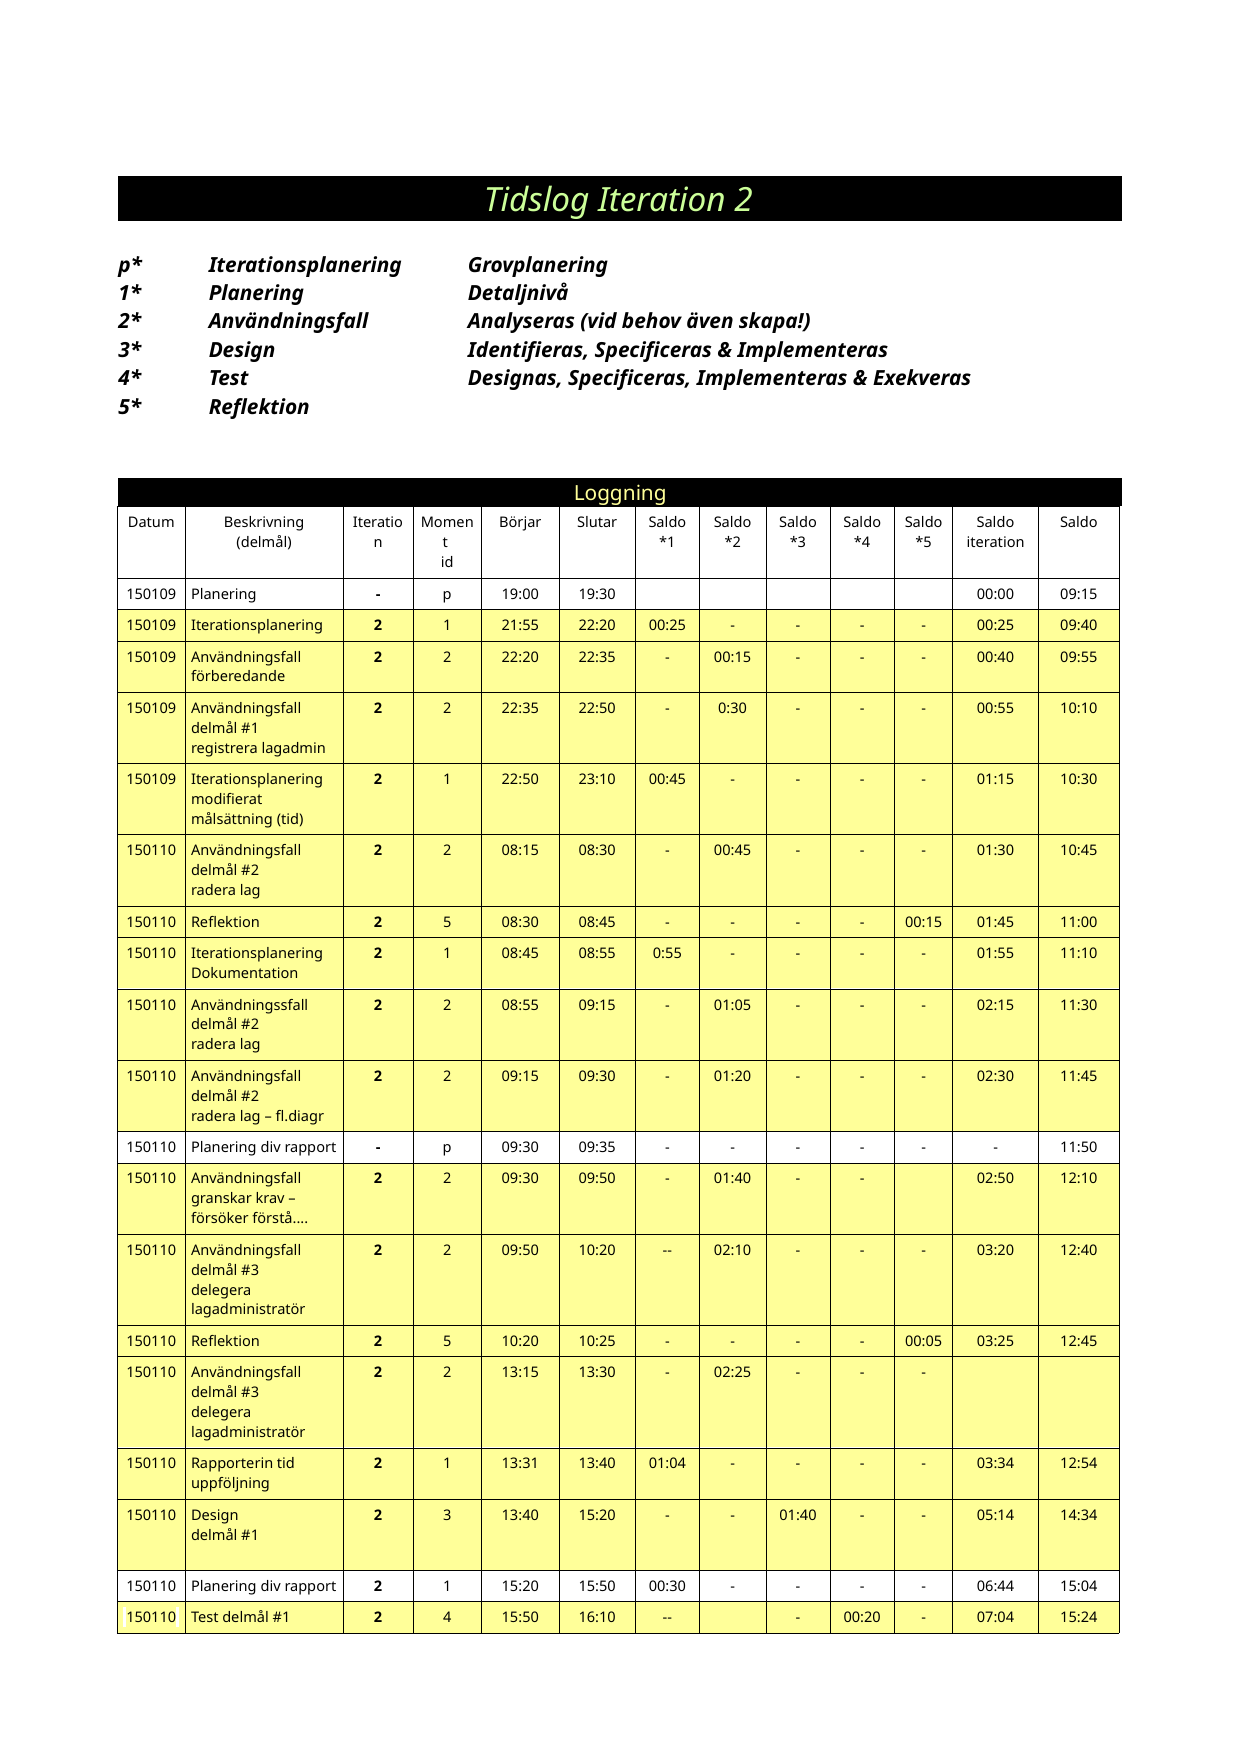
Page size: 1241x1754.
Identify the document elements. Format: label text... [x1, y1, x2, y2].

table_cell 15:24 [1039, 1602, 1119, 1633]
table_cell 08:55 [560, 938, 635, 988]
table_cell 00:20 [831, 1602, 894, 1633]
table_cell 2 [344, 1602, 413, 1633]
table_cell 150110 [118, 1235, 185, 1325]
table_cell 08:30 [482, 907, 559, 937]
table_header Saldo *3 [767, 507, 830, 578]
table_cell 15:50 [482, 1602, 559, 1633]
table_cell - [767, 610, 830, 641]
table_cell - [636, 693, 699, 763]
table_cell 01:04 [636, 1449, 699, 1499]
table_cell Design delmål #1 [186, 1500, 343, 1570]
table_cell 22:20 [560, 610, 635, 641]
table_cell [953, 1357, 1038, 1447]
table_header Beskrivning (delmål) [186, 507, 343, 578]
table_cell - [767, 642, 830, 692]
table_cell 02:15 [953, 990, 1038, 1060]
table_cell 150110 [118, 990, 185, 1060]
table_cell 19:00 [482, 579, 559, 609]
table_cell 2 [344, 835, 413, 906]
table_cell 1 [414, 938, 481, 988]
table_cell - [636, 642, 699, 692]
table_cell 150109 [118, 642, 185, 692]
table_cell Planering div rapport [186, 1571, 343, 1601]
table_cell 1 [414, 1571, 481, 1601]
table_cell - [831, 1061, 894, 1131]
table_cell [831, 579, 894, 609]
table_cell - [767, 764, 830, 834]
table_cell 08:45 [482, 938, 559, 988]
table_cell 11:10 [1039, 938, 1119, 988]
table_cell 2 [344, 938, 413, 988]
table_cell 2 [344, 907, 413, 937]
table_cell 12:45 [1039, 1326, 1119, 1356]
table_cell 150110 [118, 1602, 185, 1633]
table_cell 07:04 [953, 1602, 1038, 1633]
table_cell 09:15 [1039, 579, 1119, 609]
table_cell - [831, 1571, 894, 1601]
table_cell Användningsfall delmål #1 registrera lagadmin [186, 693, 343, 763]
table_cell 09:15 [482, 1061, 559, 1131]
table_cell 12:10 [1039, 1164, 1119, 1234]
table_cell 11:30 [1039, 990, 1119, 1060]
text 4* Test Designas, Specificeras, Implementeras & Exekveras [118, 363, 1122, 392]
table_cell 21:55 [482, 610, 559, 641]
table_cell 10:10 [1039, 693, 1119, 763]
table_cell 13:40 [482, 1500, 559, 1570]
table_cell [895, 1164, 952, 1234]
table_cell 12:40 [1039, 1235, 1119, 1325]
table_cell 10:45 [1039, 835, 1119, 906]
table_cell 01:05 [700, 990, 766, 1060]
table_cell - [895, 610, 952, 641]
table_header Saldo iteration [953, 507, 1038, 578]
table_cell - [831, 1164, 894, 1234]
table_cell - [895, 1357, 952, 1447]
table_cell 2 [344, 693, 413, 763]
text Tidslog Iteration 2 [118, 176, 1122, 221]
table_cell Användningsfall delmål #2 radera lag – fl.diagr [186, 1061, 343, 1131]
table_header Saldo *1 [636, 507, 699, 578]
table_cell 00:05 [895, 1326, 952, 1356]
table_cell - [895, 1571, 952, 1601]
table_cell - [895, 693, 952, 763]
table_cell 4 [414, 1602, 481, 1633]
table_cell Användningsfall delmål #2 radera lag [186, 835, 343, 906]
text 5* Reflektion [118, 392, 1122, 420]
table_cell 22:20 [482, 642, 559, 692]
table_cell - [767, 1235, 830, 1325]
table_cell [1039, 1357, 1119, 1447]
table_cell - [831, 1357, 894, 1447]
table_cell 150110 [118, 938, 185, 988]
table_cell - [895, 1235, 952, 1325]
table_cell 22:35 [560, 642, 635, 692]
table_cell 150109 [118, 764, 185, 834]
table_cell 11:45 [1039, 1061, 1119, 1131]
table_cell 01:40 [767, 1500, 830, 1570]
table_cell - [895, 1449, 952, 1499]
table_header Moment id [414, 507, 481, 578]
table_cell 13:40 [560, 1449, 635, 1499]
table_cell 09:15 [560, 990, 635, 1060]
table_cell 1 [414, 764, 481, 834]
table_cell - [767, 1357, 830, 1447]
table_cell - [767, 938, 830, 988]
table_cell 150110 [118, 1061, 185, 1131]
table_cell 00:25 [953, 610, 1038, 641]
table_cell - [636, 1326, 699, 1356]
table_cell 150110 [118, 1571, 185, 1601]
table_cell 00:55 [953, 693, 1038, 763]
table_cell - [700, 1326, 766, 1356]
table_cell - [831, 1235, 894, 1325]
table_cell - [636, 1357, 699, 1447]
table_cell 10:30 [1039, 764, 1119, 834]
table_cell Planering div rapport [186, 1132, 343, 1162]
table_cell Användningsfall delmål #3 delegera lagadministratör [186, 1357, 343, 1447]
text p* Iterationsplanering Grovplanering [118, 250, 1122, 278]
table_cell 2 [414, 990, 481, 1060]
table_cell 2 [344, 764, 413, 834]
table_cell - [831, 693, 894, 763]
table_cell - [831, 1500, 894, 1570]
table_cell - [831, 1132, 894, 1162]
table_cell - [895, 642, 952, 692]
table_cell 00:30 [636, 1571, 699, 1601]
table_cell 11:50 [1039, 1132, 1119, 1162]
table_cell 01:15 [953, 764, 1038, 834]
table_cell 2 [344, 642, 413, 692]
table_cell 150110 [118, 1357, 185, 1447]
table_cell 01:55 [953, 938, 1038, 988]
table_cell 00:45 [636, 764, 699, 834]
table_cell 2 [344, 1357, 413, 1447]
table_cell 1 [414, 1449, 481, 1499]
text 1* Planering Detaljnivå [118, 278, 1122, 307]
table_cell - [636, 1500, 699, 1570]
table_cell - [767, 1449, 830, 1499]
table_cell 150110 [118, 1132, 185, 1162]
table_cell 10:20 [560, 1235, 635, 1325]
text 2* Användningsfall Analyseras (vid behov även skapa!) [118, 307, 1122, 335]
table_cell - [895, 835, 952, 906]
table_cell 09:40 [1039, 610, 1119, 641]
table_cell - [895, 990, 952, 1060]
table_cell - [700, 1500, 766, 1570]
table_cell Iterationsplanering modifierat målsättning (tid) [186, 764, 343, 834]
table_cell 22:35 [482, 693, 559, 763]
table_cell - [636, 1132, 699, 1162]
table_cell 11:00 [1039, 907, 1119, 937]
table_cell 01:40 [700, 1164, 766, 1234]
table_cell 08:45 [560, 907, 635, 937]
table_cell 12:54 [1039, 1449, 1119, 1499]
table_cell 2 [344, 1061, 413, 1131]
table_cell 02:10 [700, 1235, 766, 1325]
table_cell - [831, 907, 894, 937]
table_cell 19:30 [560, 579, 635, 609]
table_cell 2 [414, 835, 481, 906]
table_cell 2 [344, 1164, 413, 1234]
table_cell 2 [344, 1571, 413, 1601]
table_cell 08:15 [482, 835, 559, 906]
table_cell - [895, 1500, 952, 1570]
table_cell 2 [414, 642, 481, 692]
table_cell 2 [344, 1235, 413, 1325]
table_header Slutar [560, 507, 635, 578]
table_cell Användningsfall granskar krav – försöker förstå.... [186, 1164, 343, 1234]
table_cell 10:25 [560, 1326, 635, 1356]
table_cell 15:50 [560, 1571, 635, 1601]
table_cell - [831, 1326, 894, 1356]
table_cell 2 [344, 1500, 413, 1570]
table_cell - [767, 1132, 830, 1162]
table_cell 08:30 [560, 835, 635, 906]
table_cell - [700, 764, 766, 834]
table_cell 150110 [118, 1500, 185, 1570]
table_cell 08:55 [482, 990, 559, 1060]
table_cell p [414, 579, 481, 609]
table_cell p [414, 1132, 481, 1162]
table_cell - [700, 907, 766, 937]
table_cell - [700, 1571, 766, 1601]
table_cell 0:55 [636, 938, 699, 988]
table_cell - [636, 907, 699, 937]
table_cell 150110 [118, 907, 185, 937]
table_cell 00:40 [953, 642, 1038, 692]
table_cell - [767, 990, 830, 1060]
table_cell 09:30 [560, 1061, 635, 1131]
table_cell - [831, 764, 894, 834]
table_cell 14:34 [1039, 1500, 1119, 1570]
table_cell 00:25 [636, 610, 699, 641]
table_header Saldo [1039, 507, 1119, 578]
table_header Datum [118, 507, 185, 578]
table_cell -- [636, 1235, 699, 1325]
table_cell 22:50 [560, 693, 635, 763]
table_cell 01:20 [700, 1061, 766, 1131]
table_cell Iterationsplanering [186, 610, 343, 641]
table_cell 10:20 [482, 1326, 559, 1356]
table_cell 15:04 [1039, 1571, 1119, 1601]
table_cell 2 [344, 610, 413, 641]
table_cell 16:10 [560, 1602, 635, 1633]
table_cell - [767, 1164, 830, 1234]
table_cell - [344, 1132, 413, 1162]
table_cell 150109 [118, 579, 185, 609]
table_cell 15:20 [560, 1500, 635, 1570]
table_cell 1 [414, 610, 481, 641]
table_cell 00:15 [895, 907, 952, 937]
table_cell 01:30 [953, 835, 1038, 906]
table_cell - [636, 835, 699, 906]
table_cell 5 [414, 1326, 481, 1356]
table_cell Användningsfall delmål #3 delegera lagadministratör [186, 1235, 343, 1325]
table_header Börjar [482, 507, 559, 578]
table_cell - [700, 610, 766, 641]
table_cell - [895, 1602, 952, 1633]
table_cell [700, 1602, 766, 1633]
table_cell 2 [344, 1449, 413, 1499]
table_cell - [636, 1061, 699, 1131]
table_cell 09:30 [482, 1132, 559, 1162]
text 3* Design Identifieras, Specificeras & Implementeras [118, 335, 1122, 363]
table_cell - [700, 938, 766, 988]
table_cell 2 [414, 693, 481, 763]
table_cell Reflektion [186, 907, 343, 937]
table_cell 2 [344, 1326, 413, 1356]
table_cell [767, 579, 830, 609]
table_cell 01:45 [953, 907, 1038, 937]
table_cell 13:31 [482, 1449, 559, 1499]
table_cell [895, 579, 952, 609]
table_cell - [895, 938, 952, 988]
table_cell 2 [344, 990, 413, 1060]
table_cell - [831, 990, 894, 1060]
table_cell - [767, 907, 830, 937]
table_cell Planering [186, 579, 343, 609]
table_cell - [831, 938, 894, 988]
table_cell Iterationsplanering Dokumentation [186, 938, 343, 988]
table_cell 150110 [118, 835, 185, 906]
table_cell 09:50 [560, 1164, 635, 1234]
table_cell 2 [414, 1164, 481, 1234]
table_cell 03:34 [953, 1449, 1038, 1499]
table_cell -- [636, 1602, 699, 1633]
table_cell 13:15 [482, 1357, 559, 1447]
table_cell 00:00 [953, 579, 1038, 609]
table_cell - [831, 1449, 894, 1499]
table_header Saldo *4 [831, 507, 894, 578]
table_cell 2 [414, 1357, 481, 1447]
table_cell - [895, 1061, 952, 1131]
table_cell 0:30 [700, 693, 766, 763]
table_cell 09:55 [1039, 642, 1119, 692]
table_cell - [767, 1571, 830, 1601]
table_header Saldo *5 [895, 507, 952, 578]
table_cell 150110 [118, 1449, 185, 1499]
table_cell 09:50 [482, 1235, 559, 1325]
table_cell 02:25 [700, 1357, 766, 1447]
table_cell 13:30 [560, 1357, 635, 1447]
table_cell - [767, 835, 830, 906]
table_cell 06:44 [953, 1571, 1038, 1601]
table_cell 05:14 [953, 1500, 1038, 1570]
table_cell - [636, 990, 699, 1060]
table_cell - [895, 764, 952, 834]
table_cell - [953, 1132, 1038, 1162]
table_cell 02:50 [953, 1164, 1038, 1234]
table_cell 00:15 [700, 642, 766, 692]
table_cell [636, 579, 699, 609]
table_cell 150109 [118, 693, 185, 763]
table_cell - [344, 579, 413, 609]
table_cell Rapporterin tid uppföljning [186, 1449, 343, 1499]
table_cell - [700, 1132, 766, 1162]
table_cell - [767, 1061, 830, 1131]
table_cell 150110 [118, 1326, 185, 1356]
table_cell - [767, 693, 830, 763]
table_cell Användningssfall delmål #2 radera lag [186, 990, 343, 1060]
table_header Saldo *2 [700, 507, 766, 578]
table_cell 15:20 [482, 1571, 559, 1601]
table_cell [700, 579, 766, 609]
table_cell Reflektion [186, 1326, 343, 1356]
table_cell 150110 [118, 1164, 185, 1234]
table_header Iteration [344, 507, 413, 578]
text Loggning [118, 478, 1122, 506]
table_cell - [831, 610, 894, 641]
table_cell 03:25 [953, 1326, 1038, 1356]
table_cell - [636, 1164, 699, 1234]
table_cell Test delmål #1 [186, 1602, 343, 1633]
table_cell 23:10 [560, 764, 635, 834]
table_cell 2 [414, 1235, 481, 1325]
table_cell - [700, 1449, 766, 1499]
table_cell - [831, 835, 894, 906]
table_cell 3 [414, 1500, 481, 1570]
table_cell 02:30 [953, 1061, 1038, 1131]
table_cell Användningsfall förberedande [186, 642, 343, 692]
table_cell - [895, 1132, 952, 1162]
table_cell 150109 [118, 610, 185, 641]
table_cell 5 [414, 907, 481, 937]
table_cell 2 [414, 1061, 481, 1131]
table_cell - [767, 1326, 830, 1356]
table_cell 22:50 [482, 764, 559, 834]
table_cell - [831, 642, 894, 692]
table_cell 09:30 [482, 1164, 559, 1234]
table_cell 03:20 [953, 1235, 1038, 1325]
table_cell 09:35 [560, 1132, 635, 1162]
table_cell 00:45 [700, 835, 766, 906]
table_cell - [767, 1602, 830, 1633]
